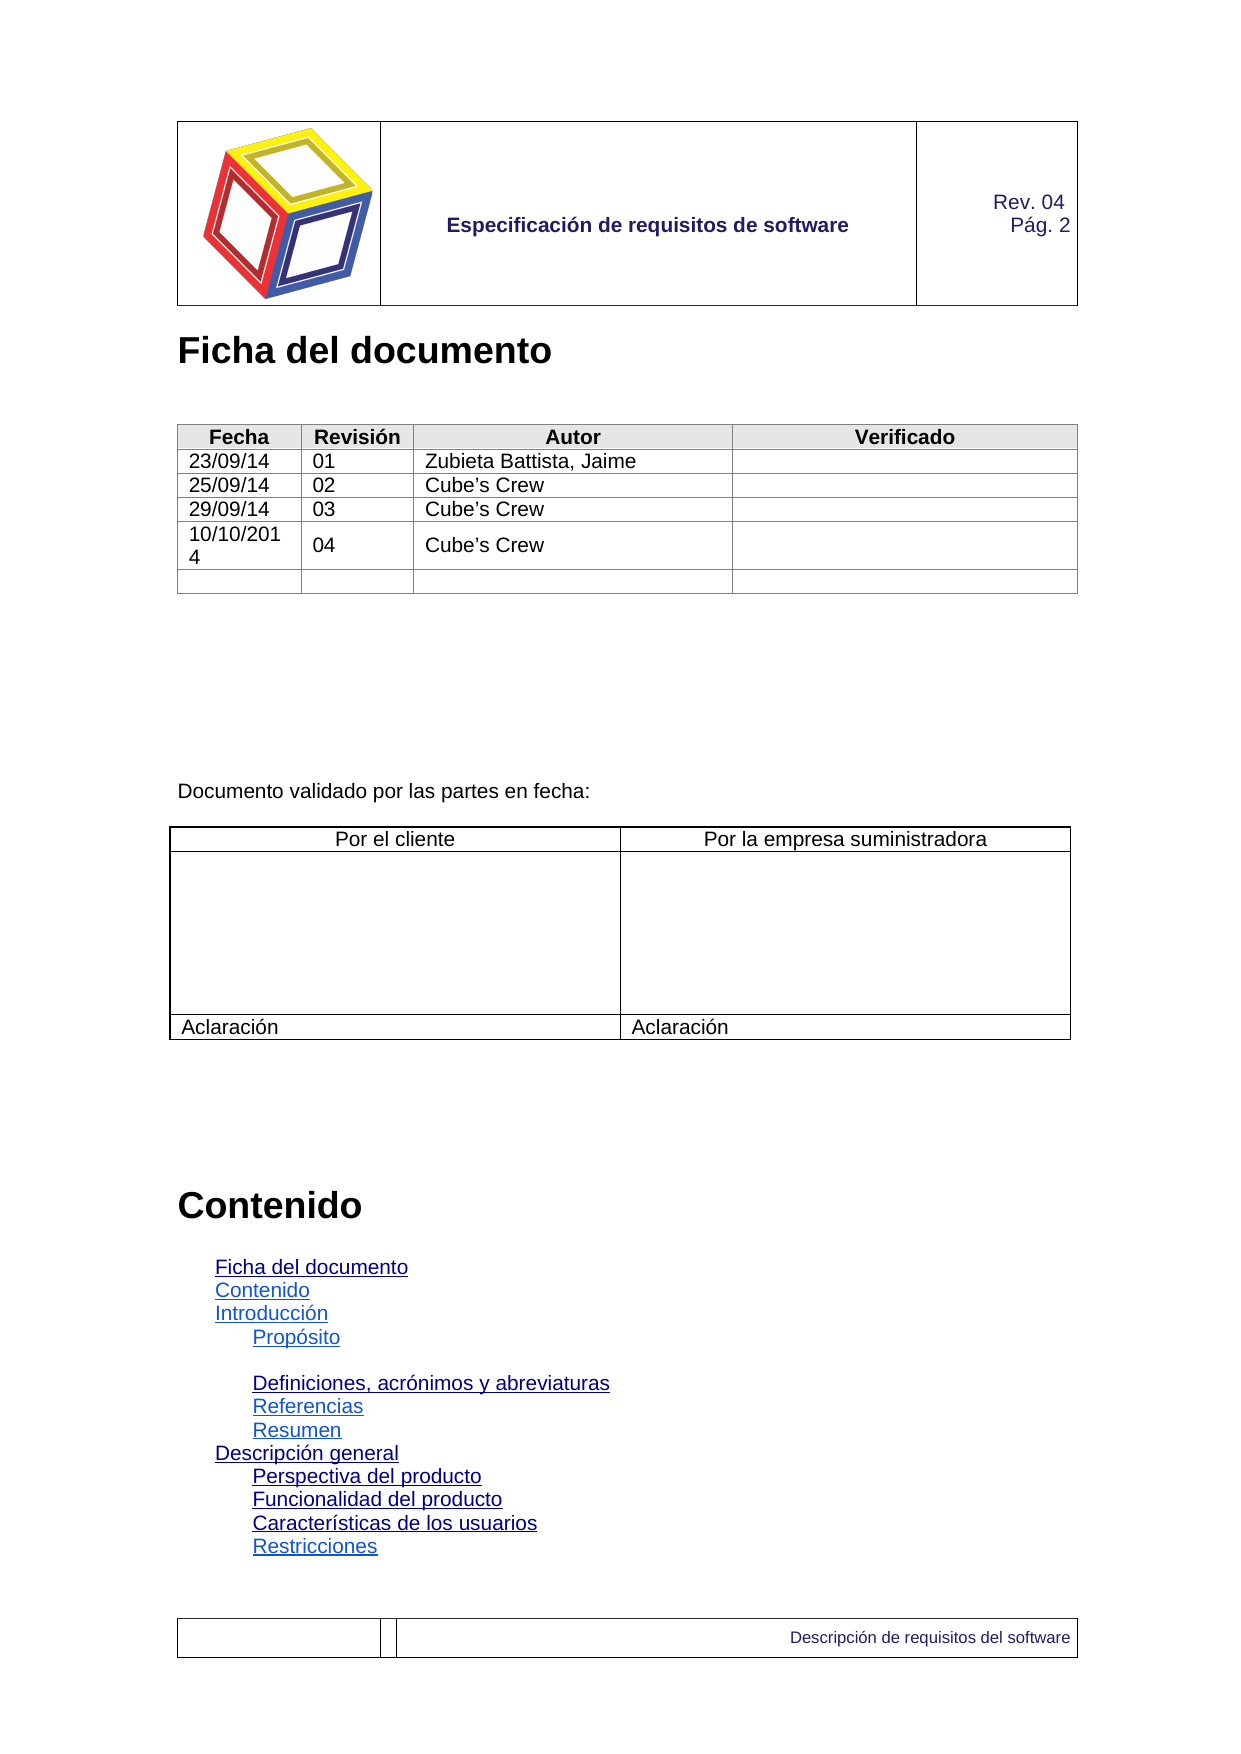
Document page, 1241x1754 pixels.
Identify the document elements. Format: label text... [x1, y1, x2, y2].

table_cell Cube’s Crew [414, 474, 732, 497]
text Referencias [252, 1395, 1063, 1418]
text Contenido [215, 1279, 1063, 1302]
table_cell 25/09/14 [178, 474, 301, 497]
table_cell 29/09/14 [178, 498, 301, 521]
table_cell Zubieta Battista, Jaime [414, 450, 732, 473]
table_cell [733, 522, 1077, 569]
table_cell Aclaración [171, 1015, 620, 1038]
table_cell 02 [302, 474, 413, 497]
table_cell Aclaración [621, 1015, 1070, 1038]
text Documento validado por las partes en fecha: [177, 780, 1063, 803]
text Descripción general [215, 1441, 1063, 1464]
table_cell [621, 852, 1070, 1014]
text Perspectiva del producto [252, 1464, 1063, 1488]
subtitle Ficha del documento [177, 329, 1063, 371]
table_cell [302, 570, 413, 593]
table_cell 03 [302, 498, 413, 521]
text Propósito [252, 1325, 1063, 1348]
text Restricciones [252, 1534, 1063, 1557]
text Características de los usuarios [252, 1511, 1063, 1534]
table_header Revisión [302, 425, 413, 448]
table_cell [178, 570, 301, 593]
text Definiciones, acrónimos y abreviaturas [252, 1372, 1063, 1395]
table_header Autor [414, 425, 732, 448]
table_cell 10/10/2014 [178, 522, 301, 569]
table_cell [171, 852, 620, 1014]
table_header Por la empresa suministradora [621, 828, 1070, 851]
table_cell [733, 498, 1077, 521]
table_cell Cube’s Crew [414, 498, 732, 521]
picture [203, 128, 373, 299]
table_header Verificado [733, 425, 1077, 448]
text Funcionalidad del producto [252, 1488, 1063, 1511]
table_cell 04 [302, 522, 413, 569]
table_header Por el cliente [171, 828, 620, 851]
table_cell 01 [302, 450, 413, 473]
text Resumen [252, 1418, 1063, 1441]
table_cell [733, 450, 1077, 473]
text Introducción [215, 1302, 1063, 1325]
text Ficha del documento [215, 1256, 1063, 1279]
table_cell Cube’s Crew [414, 522, 732, 569]
table_cell 23/09/14 [178, 450, 301, 473]
table_cell [733, 570, 1077, 593]
table_header Fecha [178, 425, 301, 448]
subtitle Contenido [177, 1184, 1063, 1226]
table_cell [414, 570, 732, 593]
table_cell [733, 474, 1077, 497]
